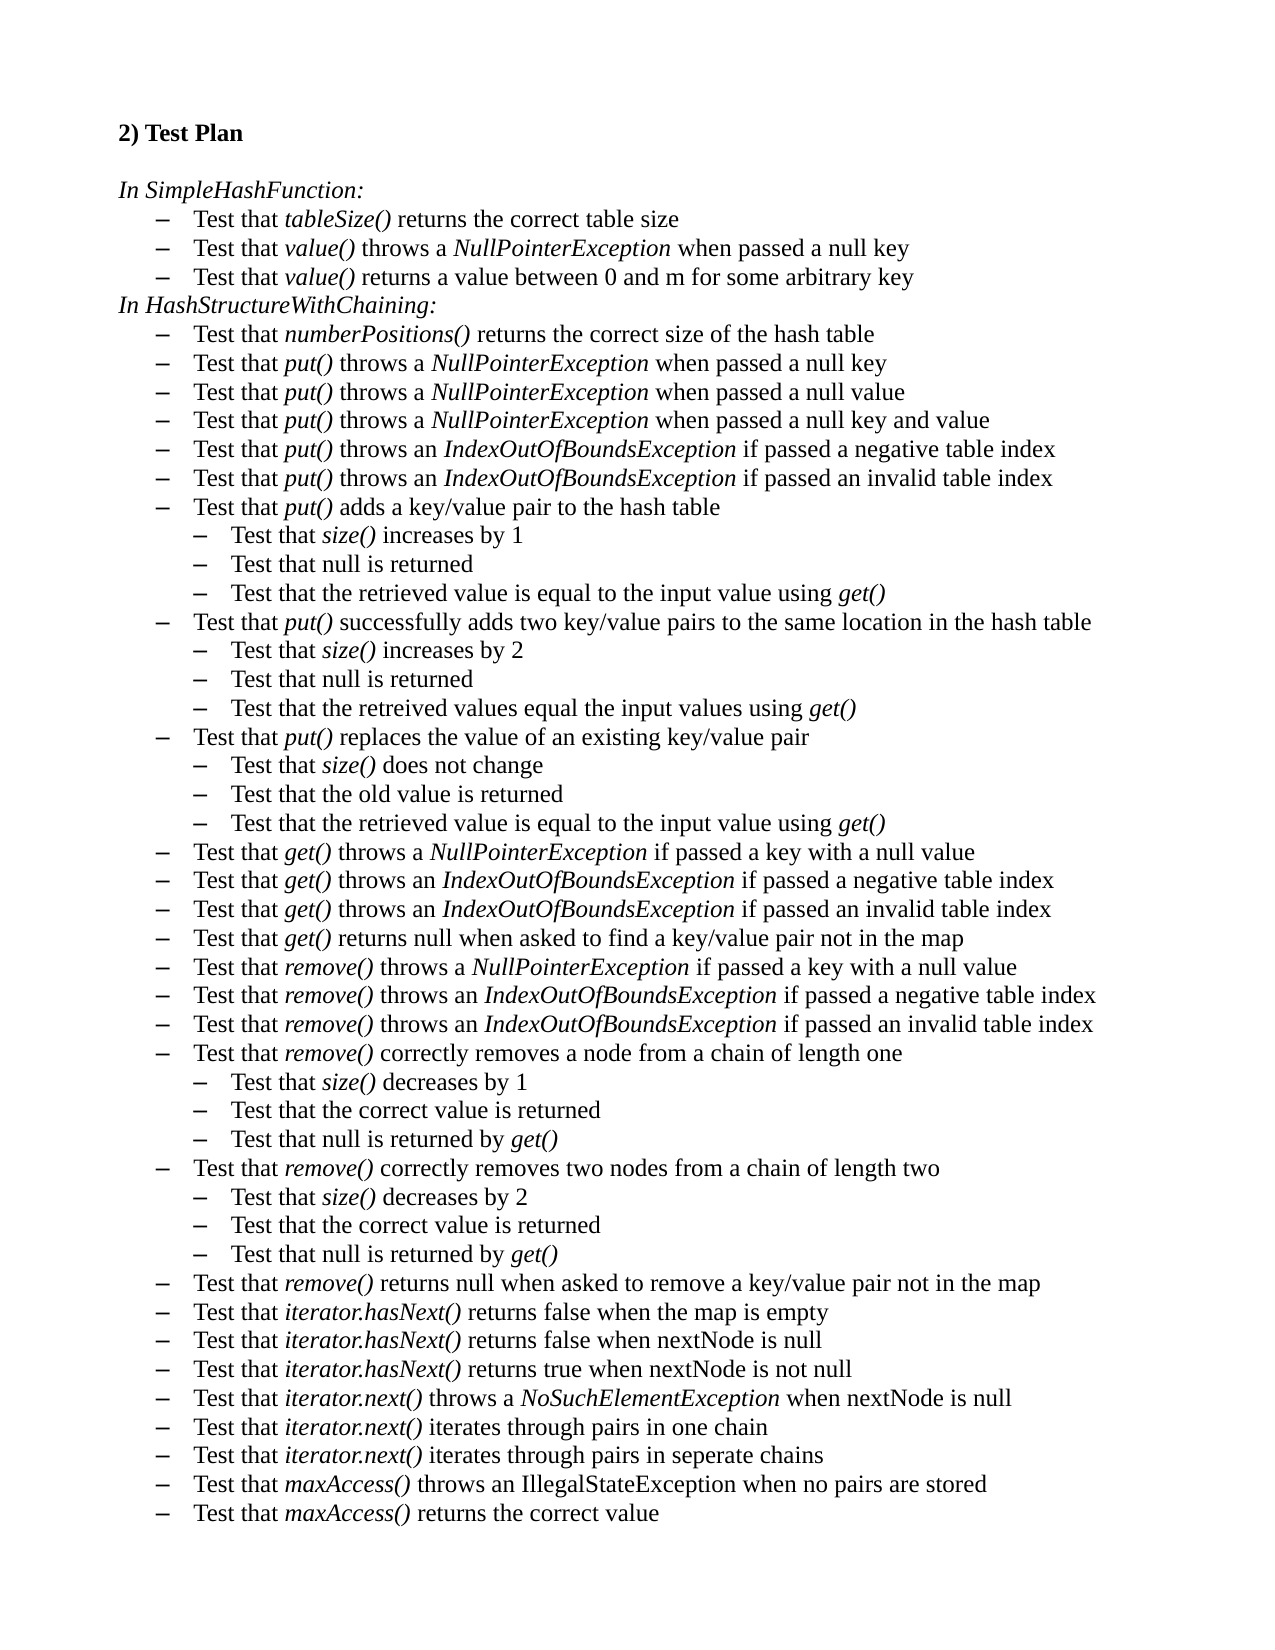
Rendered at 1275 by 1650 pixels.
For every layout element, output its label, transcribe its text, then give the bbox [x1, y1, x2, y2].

list Test that put() throws an IndexOutOfBoundsException if passed a negative table index [156, 434, 1157, 463]
list Test that null is returned by get() [193, 1239, 1157, 1268]
list Test that remove() returns null when asked to remove a key/value pair not in the map [156, 1268, 1157, 1297]
list Test that null is returned by get() [193, 1124, 1157, 1153]
list Test that put() throws a NullPointerException when passed a null value [156, 377, 1157, 406]
list Test that the retrieved value is equal to the input value using get() [193, 808, 1157, 837]
list Test that the correct value is returned [193, 1096, 1157, 1124]
list Test that put() adds a key/value pair to the hash table [156, 492, 1157, 521]
list Test that tableSize() returns the correct table size [156, 204, 1157, 233]
list Test that remove() throws an IndexOutOfBoundsException if passed an invalid table index [156, 1009, 1157, 1038]
list Test that get() throws an IndexOutOfBoundsException if passed a negative table index [156, 866, 1157, 894]
list Test that size() does not change [193, 751, 1157, 779]
list Test that put() throws a NullPointerException when passed a null key [156, 348, 1157, 377]
list Test that put() throws a NullPointerException when passed a null key and value [156, 406, 1157, 434]
list Test that put() throws an IndexOutOfBoundsException if passed an invalid table index [156, 463, 1157, 492]
list Test that get() throws an IndexOutOfBoundsException if passed an invalid table index [156, 894, 1157, 923]
list Test that remove() correctly removes two nodes from a chain of length two [156, 1153, 1157, 1182]
list Test that iterator.next() iterates through pairs in one chain [156, 1412, 1157, 1441]
list Test that null is returned [193, 664, 1157, 693]
list Test that the retreived values equal the input values using get() [193, 693, 1157, 722]
list Test that remove() throws an IndexOutOfBoundsException if passed a negative table index [156, 981, 1157, 1009]
list Test that size() decreases by 1 [193, 1067, 1157, 1096]
list Test that the retrieved value is equal to the input value using get() [193, 578, 1157, 607]
list Test that null is returned [193, 549, 1157, 578]
list Test that value() throws a NullPointerException when passed a null key [156, 233, 1157, 262]
list Test that size() decreases by 2 [193, 1182, 1157, 1211]
list Test that get() returns null when asked to find a key/value pair not in the map [156, 923, 1157, 952]
text In HashStructureWithChaining: [118, 291, 1157, 319]
list Test that the old value is returned [193, 779, 1157, 808]
list Test that numberPositions() returns the correct size of the hash table [156, 319, 1157, 348]
list Test that size() increases by 1 [193, 521, 1157, 549]
text 2) Test Plan [118, 118, 1157, 147]
list Test that maxAccess() returns the correct value [156, 1498, 1157, 1527]
list Test that iterator.hasNext() returns false when nextNode is null [156, 1326, 1157, 1354]
list Test that iterator.hasNext() returns false when the map is empty [156, 1297, 1157, 1326]
list Test that get() throws a NullPointerException if passed a key with a null value [156, 837, 1157, 866]
list Test that value() returns a value between 0 and m for some arbitrary key [156, 262, 1157, 291]
list Test that put() successfully adds two key/value pairs to the same location in the hash table [156, 607, 1157, 636]
list Test that iterator.hasNext() returns true when nextNode is not null [156, 1354, 1157, 1383]
list Test that iterator.next() throws a NoSuchElementException when nextNode is null [156, 1383, 1157, 1412]
list Test that put() replaces the value of an existing key/value pair [156, 722, 1157, 751]
text In SimpleHashFunction: [118, 176, 1157, 204]
list Test that size() increases by 2 [193, 636, 1157, 664]
list Test that maxAccess() throws an IllegalStateException when no pairs are stored [156, 1469, 1157, 1498]
list Test that remove() throws a NullPointerException if passed a key with a null value [156, 952, 1157, 981]
list Test that remove() correctly removes a node from a chain of length one [156, 1038, 1157, 1067]
list Test that the correct value is returned [193, 1211, 1157, 1239]
list Test that iterator.next() iterates through pairs in seperate chains [156, 1441, 1157, 1469]
